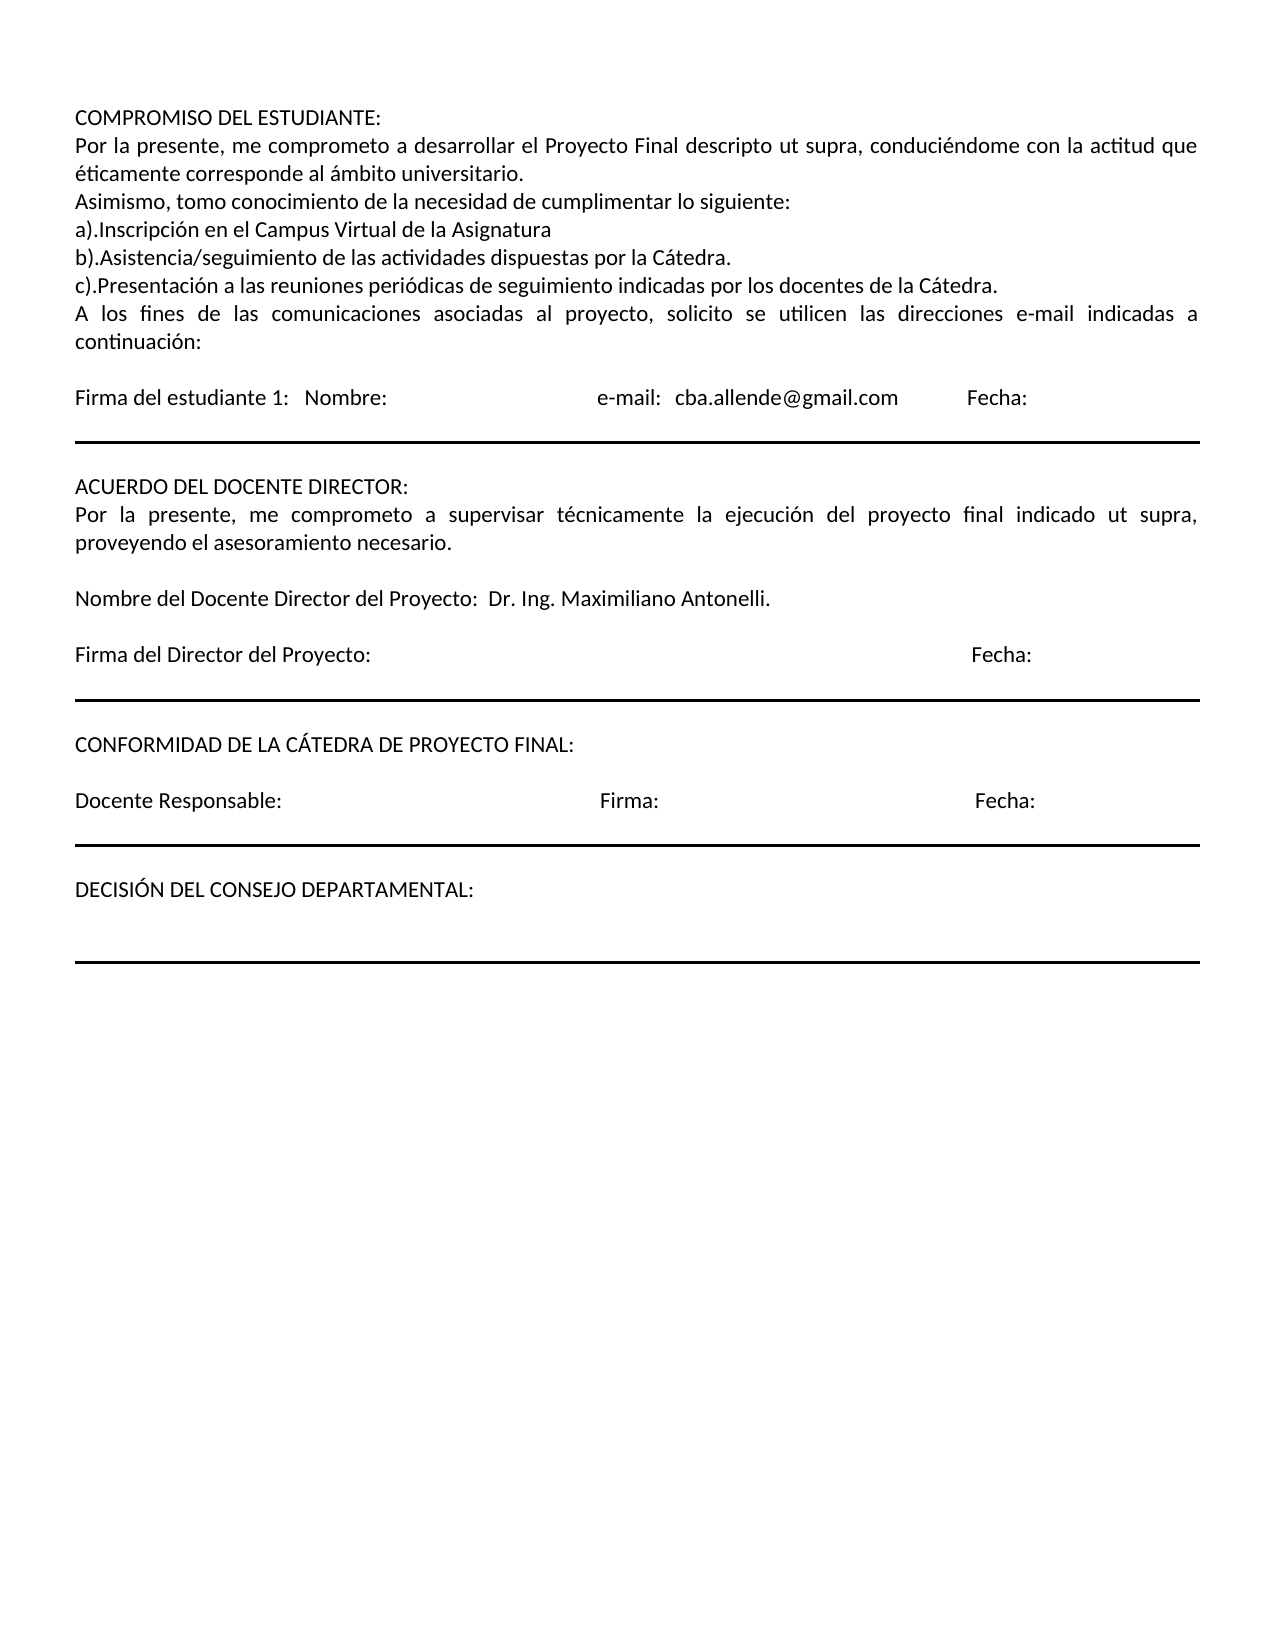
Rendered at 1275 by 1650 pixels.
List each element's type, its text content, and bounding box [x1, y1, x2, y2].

text Docente Responsable: Firma: Fecha: [75, 786, 1200, 814]
text Asimismo, tomo conocimiento de la necesidad de cumplimentar lo siguiente: [75, 187, 1200, 215]
text ACUERDO DEL DOCENTE DIRECTOR: [75, 472, 1200, 501]
text Firma del Director del Proyecto: Fecha: [75, 641, 1200, 669]
text A los fines de las comunicaciones asociadas al proyecto, solicito se utilicen las direcciones e-mail indicadas a continuación: [75, 299, 1200, 355]
text DECISIÓN DEL CONSEJO DEPARTAMENTAL: [75, 875, 1200, 903]
text a).Inscripción en el Campus Virtual de la Asignatura [75, 215, 1200, 243]
text b).Asistencia/seguimiento de las actividades dispuestas por la Cátedra. [75, 243, 1200, 271]
text Firma del estudiante 1: Nombre: e-mail: cba.allende@gmail.com Fecha: [75, 383, 1200, 411]
text c).Presentación a las reuniones periódicas de seguimiento indicadas por los docentes de la Cátedra. [75, 271, 1200, 299]
text COMPROMISO DEL ESTUDIANTE: [75, 103, 1200, 131]
text Por la presente, me comprometo a supervisar técnicamente la ejecución del proyecto final indicado ut supra, proveyendo el asesoramiento necesario. [75, 501, 1200, 557]
text Por la presente, me comprometo a desarrollar el Proyecto Final descripto ut supra, conduciéndome con la actitud que éticamente corresponde al ámbito universitario. [75, 131, 1200, 187]
text CONFORMIDAD DE LA CÁTEDRA DE PROYECTO FINAL: [75, 730, 1200, 758]
text Nombre del Docente Director del Proyecto: Dr. Ing. Maximiliano Antonelli. [75, 584, 1200, 613]
